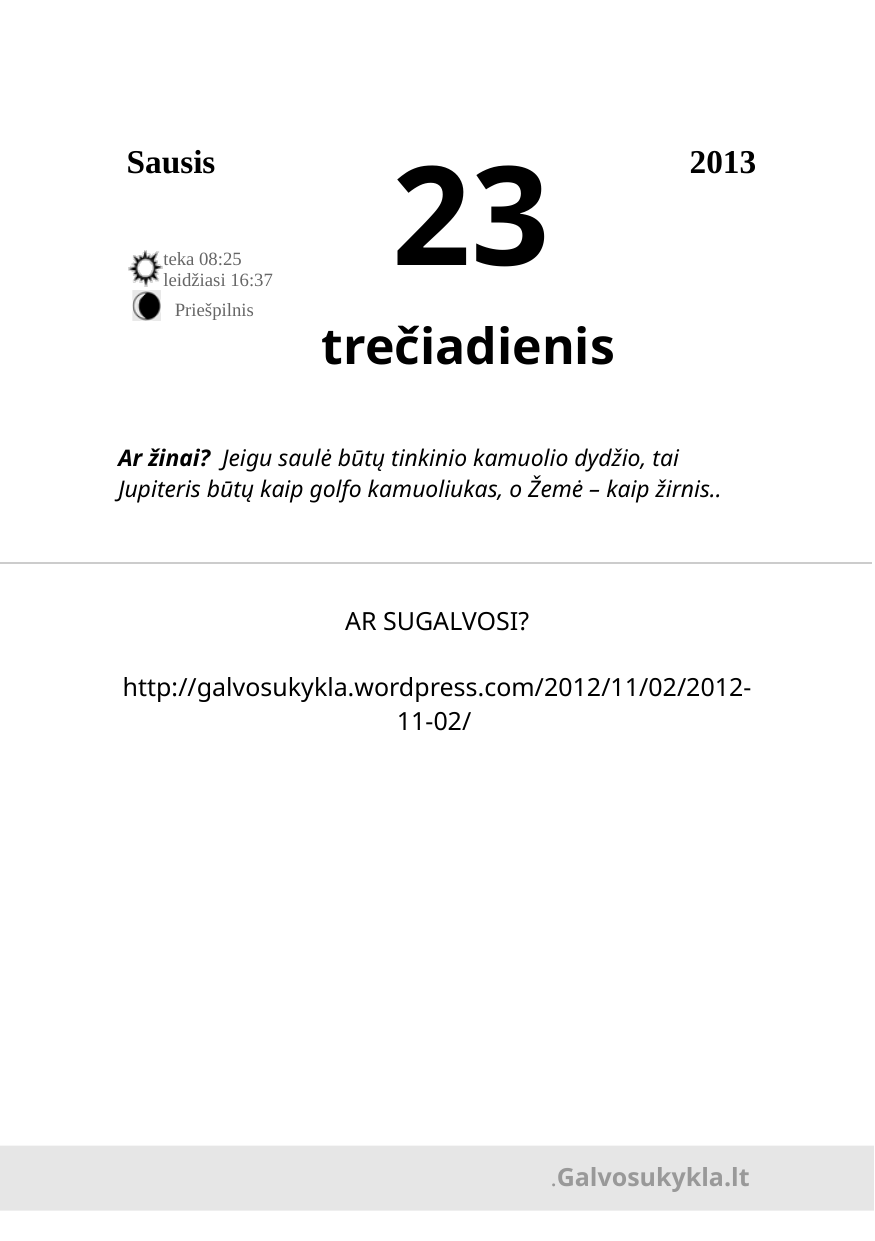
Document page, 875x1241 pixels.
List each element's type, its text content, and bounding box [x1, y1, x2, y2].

table_header Priešpilnis [118, 288, 298, 379]
table_header 23 trečiadienis [299, 118, 638, 379]
text AR SUGALVOSI? [118, 604, 756, 638]
text Ar žinai? Jeigu saulė būtų tinkinio kamuolio dydžio, tai Jupiteris būtų kaip golfo kamuoliukas, o Žemė – kaip žirnis.. [118, 442, 756, 504]
table_header 2013 [638, 118, 756, 379]
text http://galvosukykla.wordpress.com/2012/11/02/2012-11-02/ [118, 669, 756, 737]
table_header Sausis teka 08:25 leidžiasi 16:37 [118, 118, 298, 287]
